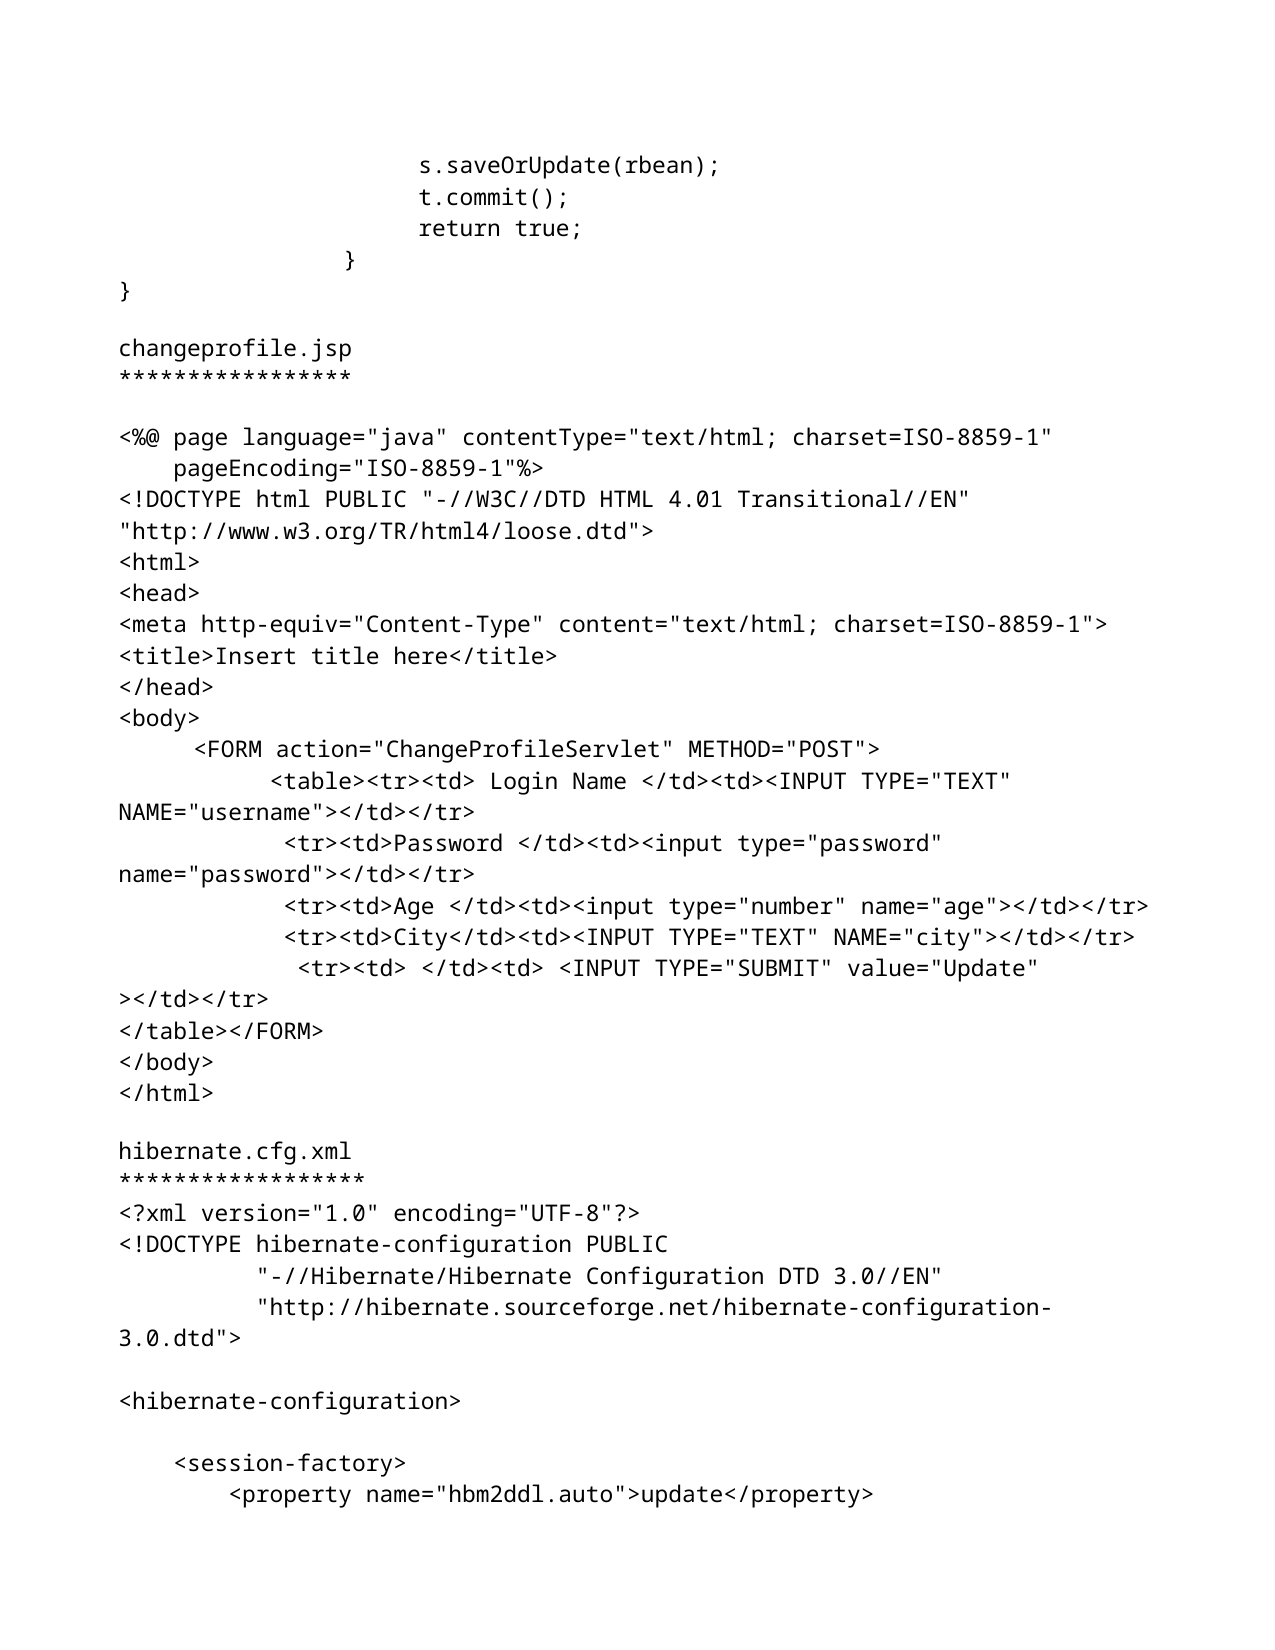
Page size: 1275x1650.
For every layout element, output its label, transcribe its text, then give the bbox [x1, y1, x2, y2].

text changeprofile.jsp [118, 332, 1157, 363]
text } [118, 274, 1157, 306]
text "http://hibernate.sourceforge.net/hibernate-configuration-3.0.dtd"> [118, 1291, 1157, 1353]
text </body> [118, 1046, 1157, 1077]
text <html> [118, 546, 1157, 577]
text <tr><td>Password </td><td><input type="password" name="password"></td></tr> [118, 827, 1157, 889]
text ***************** [118, 363, 1157, 394]
text <body> [118, 702, 1157, 733]
text </table></FORM> [118, 1014, 1157, 1046]
text </html> [118, 1077, 1157, 1108]
text "-//Hibernate/Hibernate Configuration DTD 3.0//EN" [118, 1260, 1157, 1291]
text hibernate.cfg.xml [118, 1135, 1157, 1166]
text <?xml version="1.0" encoding="UTF-8"?> [118, 1197, 1157, 1228]
text t.commit(); [118, 181, 1157, 212]
text <property name="hbm2ddl.auto">update</property> [118, 1478, 1157, 1510]
text <tr><td> </td><td> <INPUT TYPE="SUBMIT" value="Update" ></td></tr> [118, 952, 1157, 1014]
text <table><tr><td> Login Name </td><td><INPUT TYPE="TEXT" NAME="username"></td></tr> [118, 764, 1157, 827]
text ****************** [118, 1166, 1157, 1197]
text <title>Insert title here</title> [118, 639, 1157, 671]
text pageEncoding="ISO-8859-1"%> [118, 452, 1157, 483]
text s.saveOrUpdate(rbean); [118, 149, 1157, 181]
text <meta http-equiv="Content-Type" content="text/html; charset=ISO-8859-1"> [118, 608, 1157, 639]
text <head> [118, 577, 1157, 608]
text </head> [118, 671, 1157, 702]
text <hibernate-configuration> [118, 1385, 1157, 1416]
text <session-factory> [118, 1447, 1157, 1478]
text <!DOCTYPE hibernate-configuration PUBLIC [118, 1228, 1157, 1260]
text <FORM action="ChangeProfileServlet" METHOD="POST"> [118, 733, 1157, 764]
text <%@ page language="java" contentType="text/html; charset=ISO-8859-1" [118, 421, 1157, 452]
text <tr><td>City</td><td><INPUT TYPE="TEXT" NAME="city"></td></tr> [118, 921, 1157, 952]
text return true; [118, 212, 1157, 243]
text <!DOCTYPE html PUBLIC "-//W3C//DTD HTML 4.01 Transitional//EN" "http://www.w3.org/TR/html4/loose.dtd"> [118, 483, 1157, 546]
text <tr><td>Age </td><td><input type="number" name="age"></td></tr> [118, 889, 1157, 921]
text } [118, 243, 1157, 274]
